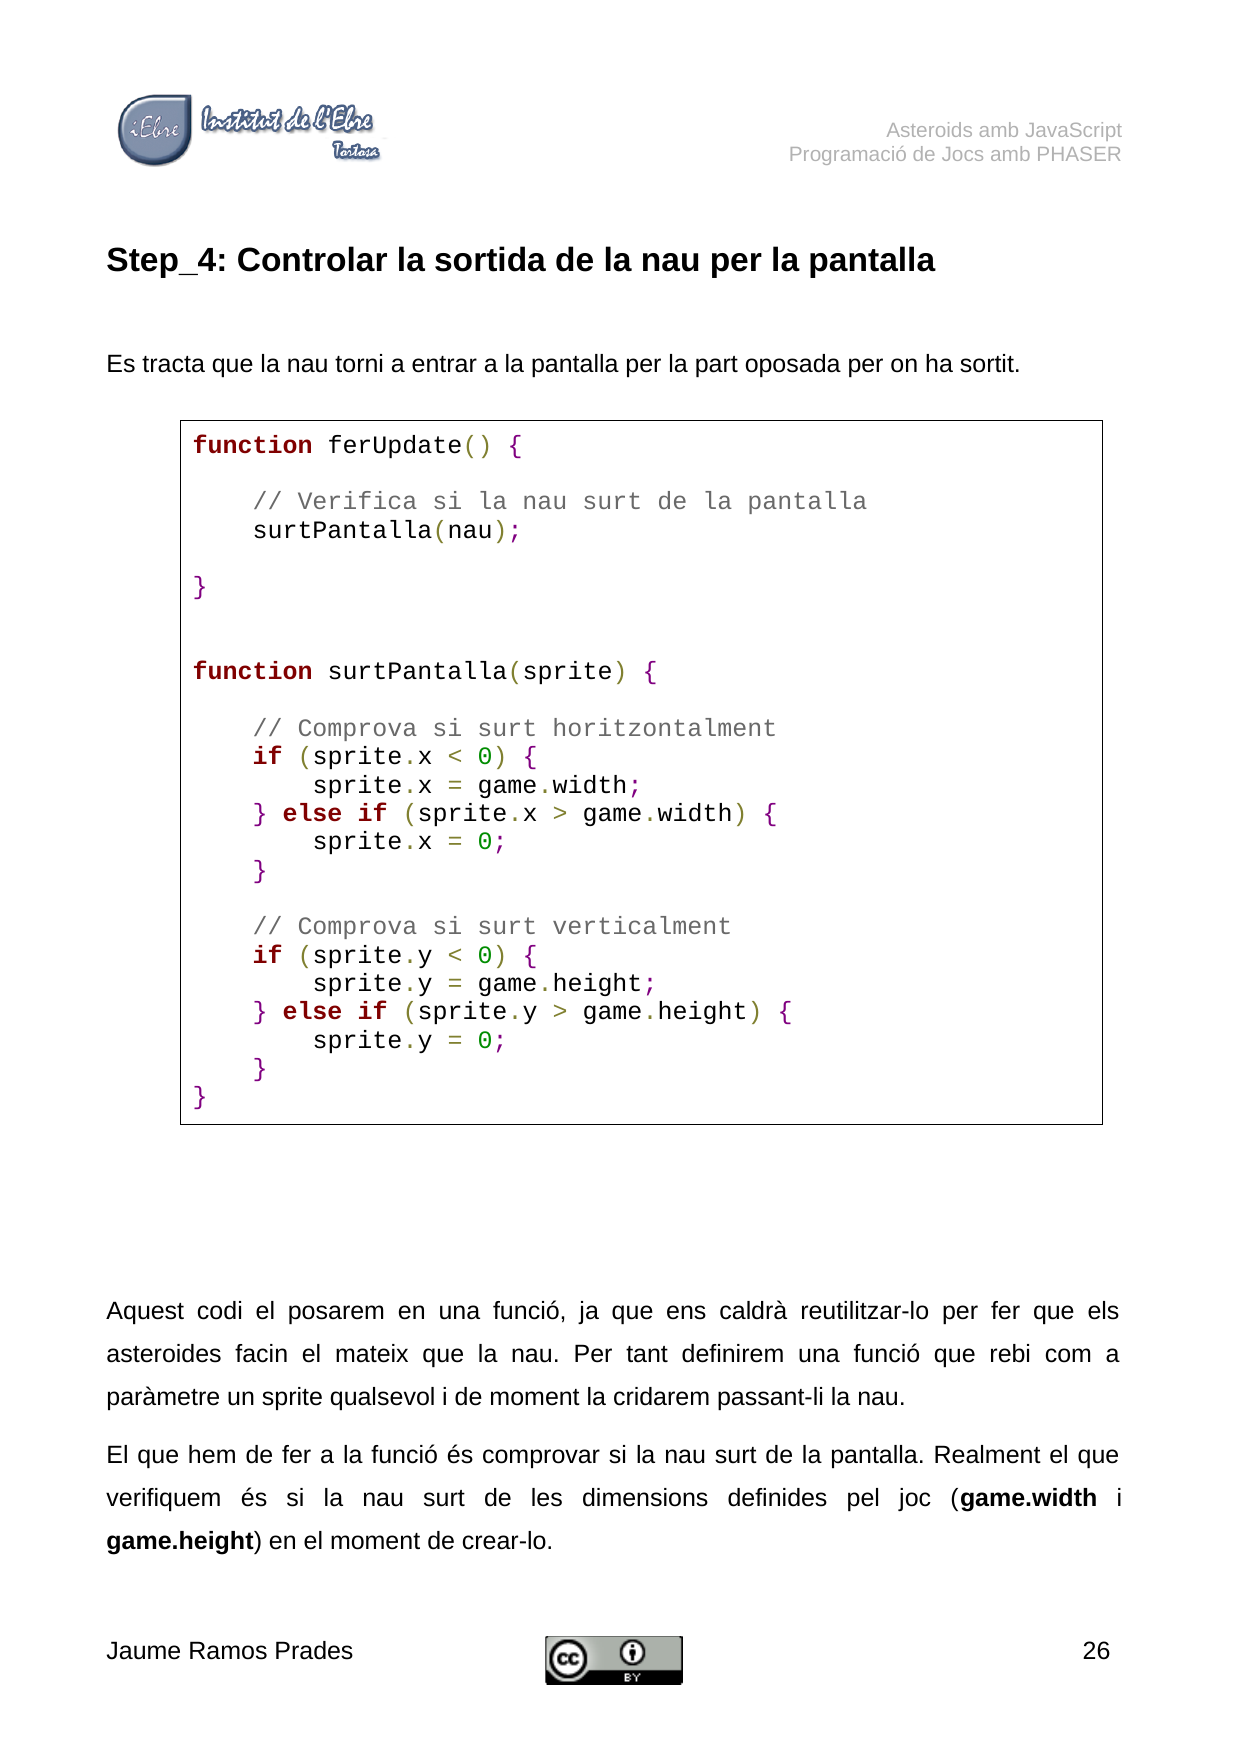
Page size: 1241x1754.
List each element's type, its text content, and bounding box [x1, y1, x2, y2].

subtitle Step_4: Controlar la sortida de la nau per la pantalla [106, 240, 1122, 279]
text El que hem de fer a la funció és comprovar si la nau surt de la pantalla. Realment el que verifiquem és si la nau surt de les dimensions definides pel joc (game.width i game.height) en el moment de crear-lo. [106, 1440, 1122, 1555]
picture [106, 79, 397, 181]
text Aquest codi el posarem en una funció, ja que ens caldrà reutilitzar-lo per fer que els asteroides facin el mateix que la nau. Per tant definirem una funció que rebi com a paràmetre un sprite qualsevol i de moment la cridarem passant-li la nau. [106, 1296, 1122, 1411]
picture [545, 1636, 683, 1685]
text Es tracta que la nau torni a entrar a la pantalla per la part oposada per on ha sortit. [106, 349, 1122, 378]
